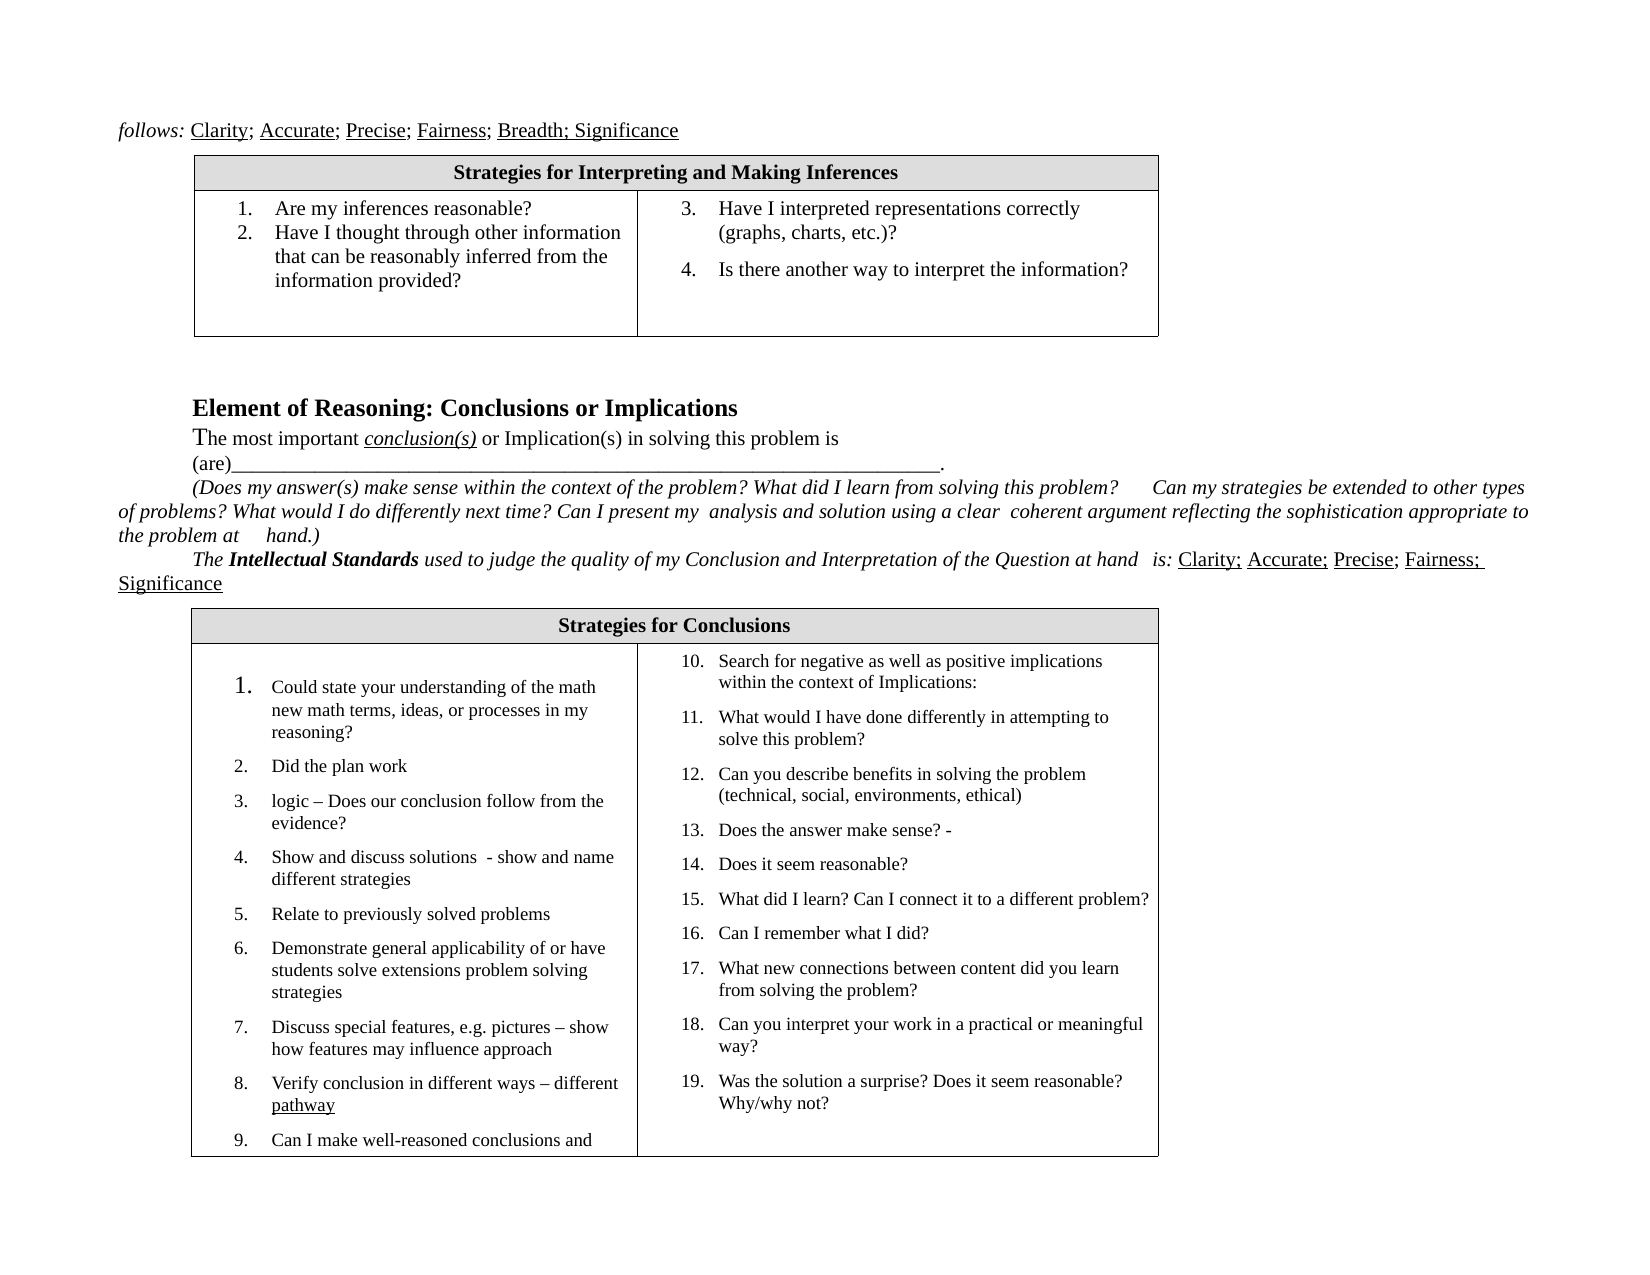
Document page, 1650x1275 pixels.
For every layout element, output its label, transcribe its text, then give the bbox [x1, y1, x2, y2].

text follows: Clarity; Accurate; Precise; Fairness; Breadth; Significance [118, 118, 1532, 142]
text The most important conclusion(s) or Implication(s) in solving this problem is (are)____________________________________________________________________. [118, 422, 1532, 475]
text Element of Reasoning: Conclusions or Implications [118, 393, 1532, 422]
table_cell Could state your understanding of the math new math terms, ideas, or processes in my reasoning? Did the plan work logic – Does our conclusion follow from the evidence? Show and discuss solutions - show and name different strategies Relate to previously solved problems Demonstrate general applicability of or have students solve extensions problem solving strategies Discuss special features, e.g. pictures – show how features may influence approach Verify conclusion in different ways – different pathway Can I make well-reasoned conclusions and solutions – testing them against relevant criteria and standards [192, 644, 637, 1156]
table_header Strategies for Conclusions [192, 609, 1158, 643]
table_header Strategies for Interpreting and Making Inferences [195, 156, 1158, 190]
text The Intellectual Standards used to judge the quality of my Conclusion and Interpretation of the Question at hand is: Clarity; Accurate; Precise; Fairness; Significance [118, 547, 1532, 595]
table_cell Have I interpreted representations correctly (graphs, charts, etc.)? Is there another way to interpret the information? [638, 191, 1158, 336]
text (Does my answer(s) make sense within the context of the problem? What did I learn from solving this problem? Can my strategies be extended to other types of problems? What would I do differently next time? Can I present my analysis and solution using a clear coherent argument reflecting the sophistication appropriate to the problem at hand.) [118, 475, 1532, 547]
table_cell Search for negative as well as positive implications within the context of Implications: What would I have done differently in attempting to solve this problem? Can you describe benefits in solving the problem (technical, social, environments, ethical) Does the answer make sense? - Does it seem reasonable? What did I learn? Can I connect it to a different problem? Can I remember what I did? What new connections between content did you learn from solving the problem? Can you interpret your work in a practical or meaningful way? Was the solution a surprise? Does it seem reasonable? Why/why not? Analyze the process to understand important contributors Accuracy – How could we check on the answer? Evaluate the effects – standardize the process correct assumptions made? Work backward up the model one step at a time if it was not effective Can you check the result? Does the argument make sense? Did you answer all parts of the problem? [638, 644, 1158, 1156]
table_cell Are my inferences reasonable? Have I thought through other information that can be reasonably inferred from the information provided? [195, 191, 637, 336]
